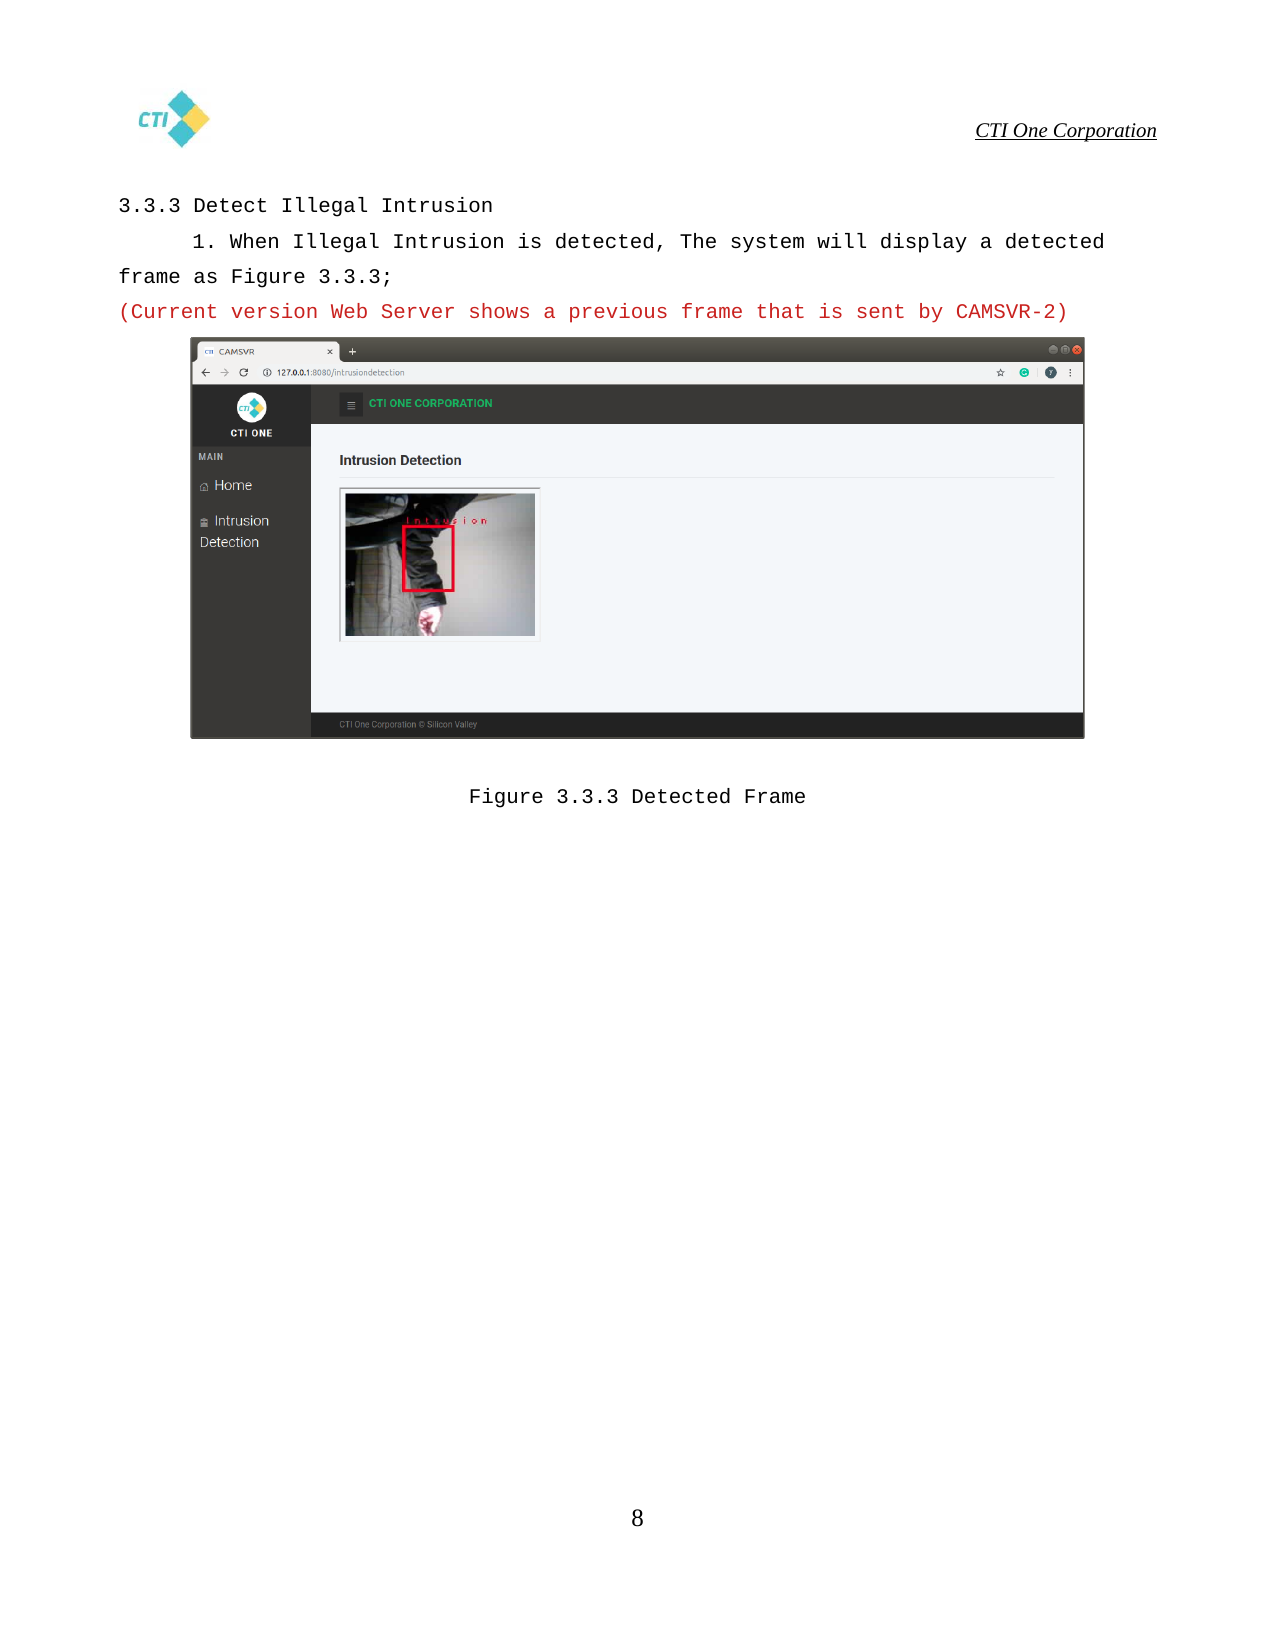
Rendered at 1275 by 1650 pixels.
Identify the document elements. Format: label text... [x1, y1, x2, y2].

picture [190, 337, 1085, 739]
text 1. When Illegal Intrusion is detected, The system will display a detected frame as Figure 3.3.3; (Current version Web Server shows a previous frame that is sent by CAMSVR-2) [118, 231, 1157, 325]
text Figure 3.3.3 Detected Frame [118, 786, 1157, 809]
text 3.3.3 Detect Illegal Intrusion [118, 195, 1157, 219]
picture [138, 83, 212, 149]
